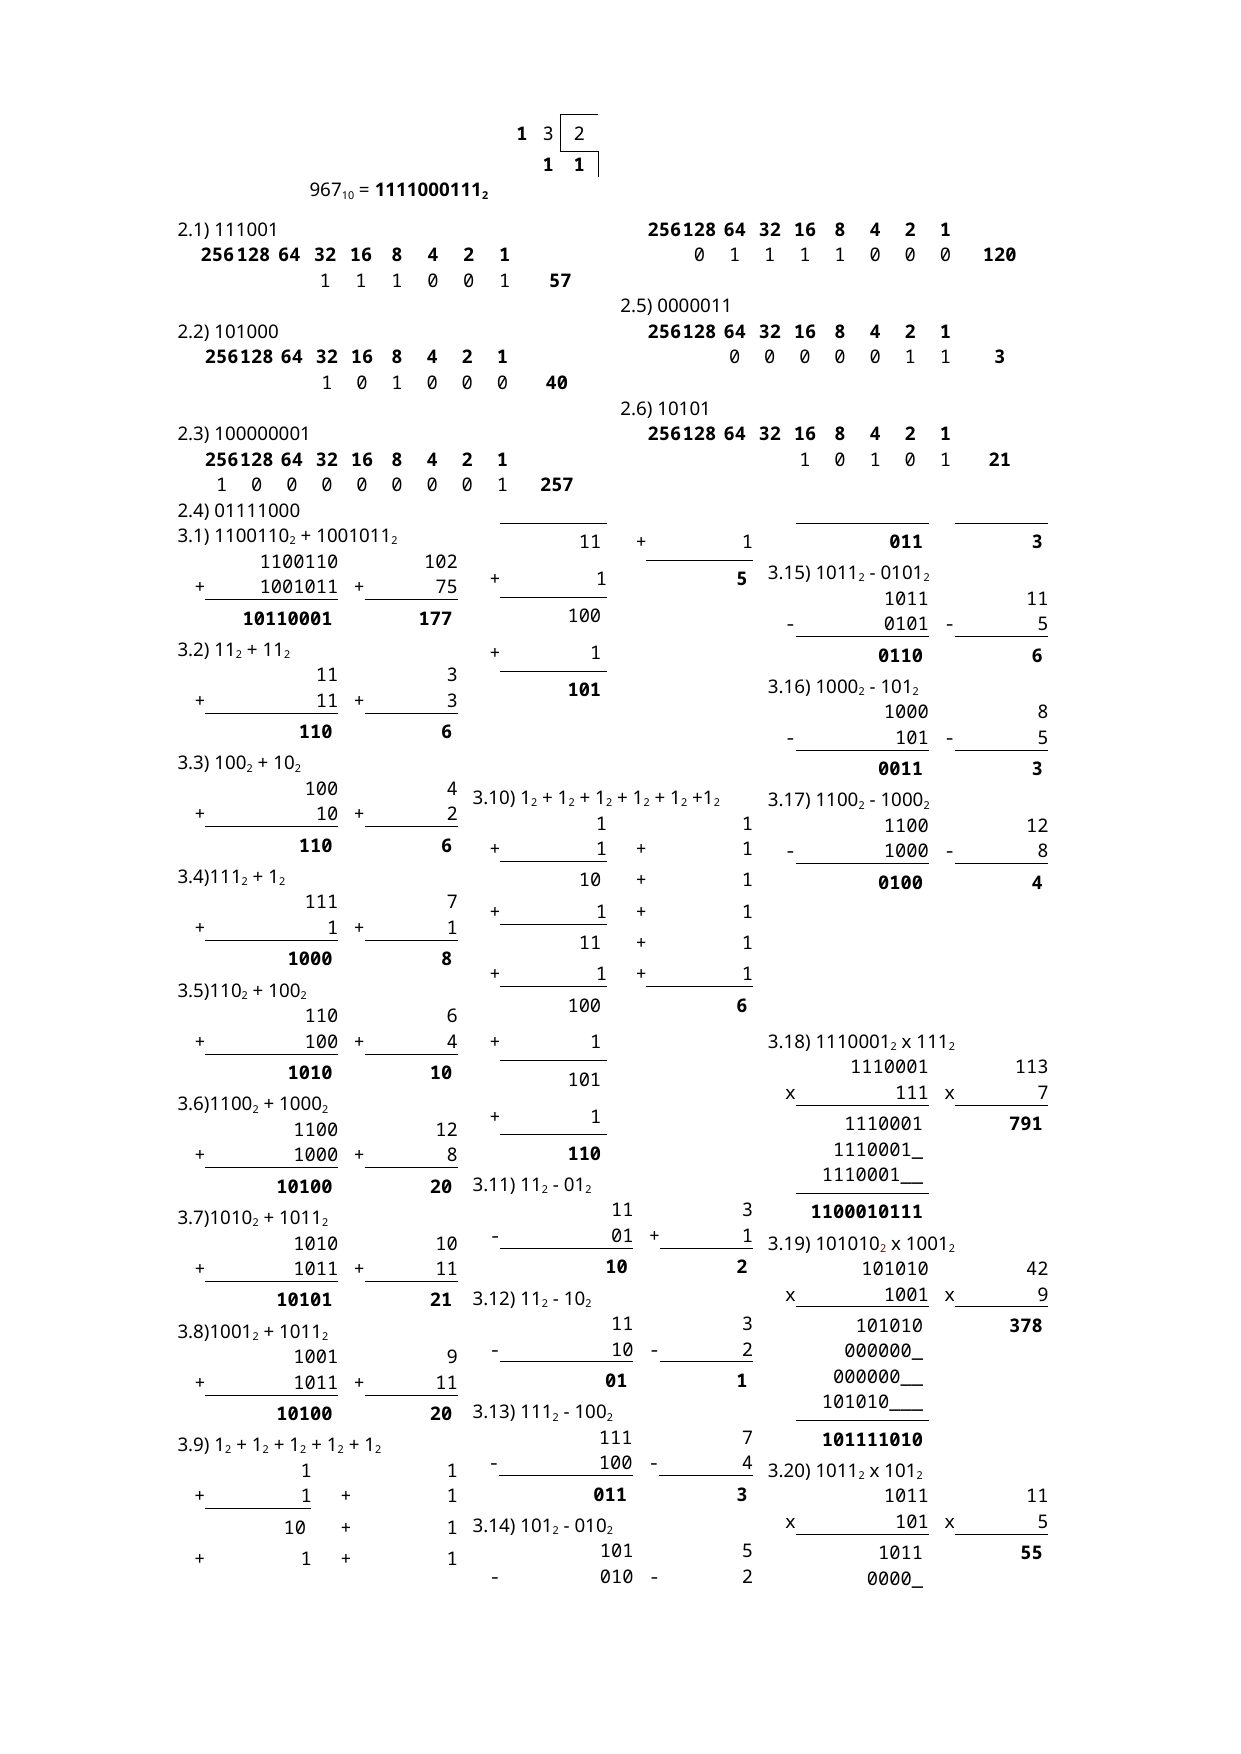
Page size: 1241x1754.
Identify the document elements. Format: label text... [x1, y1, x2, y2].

table_header 32 [307, 242, 343, 267]
table_cell [942, 1420, 955, 1457]
table_cell + [487, 634, 500, 671]
table_cell + [351, 914, 364, 940]
table_cell [717, 446, 752, 471]
table_cell 10110001 [205, 600, 338, 636]
table_cell 1011 [205, 1255, 338, 1281]
table_cell - [783, 838, 796, 863]
table_header [646, 1310, 660, 1336]
table_cell [633, 597, 646, 634]
table_cell 57 [523, 267, 598, 293]
table_header [338, 1457, 351, 1483]
table_header [192, 1457, 205, 1483]
table_cell 6 [365, 714, 458, 750]
table_cell [646, 1361, 660, 1398]
table_cell [633, 1563, 646, 1589]
table_cell 0110 [796, 637, 928, 673]
table_cell 1000 [796, 838, 928, 863]
table_cell 2 [660, 1563, 753, 1589]
table_header [351, 662, 364, 687]
table_cell [783, 1534, 796, 1596]
table_header 1 [928, 420, 963, 446]
table_cell 3 [365, 687, 458, 713]
table_header [192, 1344, 205, 1369]
table_cell + [192, 914, 205, 940]
table_cell 11 [500, 524, 607, 559]
table_cell [633, 1336, 646, 1361]
table_header [929, 585, 942, 611]
table_cell [204, 369, 239, 395]
table_cell [942, 523, 955, 559]
table_cell x [783, 1508, 796, 1534]
table_cell 4 [659, 1450, 753, 1475]
table_cell [311, 1483, 338, 1508]
table_header 64 [271, 242, 307, 267]
table_cell [929, 1420, 942, 1457]
table_cell 1 [646, 898, 753, 923]
table_cell [351, 1054, 364, 1091]
table_cell [633, 986, 646, 1023]
table_header 1 [928, 216, 963, 242]
list 3.6)11002 + 10002 [177, 1091, 472, 1116]
table_cell 0 [857, 242, 892, 267]
table_header [929, 1483, 942, 1508]
table_cell 1 [787, 446, 822, 471]
table_cell 100 [500, 987, 607, 1023]
table_cell 101 [796, 1508, 928, 1534]
table_header [942, 1483, 955, 1508]
table_cell [607, 560, 633, 597]
table_cell 0 [415, 267, 451, 293]
table_cell [646, 1023, 753, 1060]
table_header 4 [414, 344, 449, 369]
table_header 256 [204, 446, 239, 471]
table_cell [311, 1545, 338, 1571]
table_cell + [192, 1483, 205, 1508]
table_cell 177 [365, 600, 458, 636]
table_cell 20 [365, 1396, 458, 1432]
table_cell 1 [343, 267, 379, 293]
table_cell [311, 1508, 338, 1545]
table_header [338, 1344, 351, 1369]
table_cell 6 [365, 827, 458, 863]
table_cell 791 [955, 1106, 1048, 1193]
table_header [338, 889, 351, 914]
table_cell 01 [500, 1362, 633, 1398]
table_cell [633, 671, 646, 708]
table_cell 0 [682, 242, 717, 267]
table_cell [487, 1475, 499, 1512]
table_cell 011 [499, 1476, 632, 1512]
table_header [783, 812, 796, 838]
table_header 32 [752, 318, 787, 344]
table_header 2 [450, 446, 484, 471]
table_cell [783, 1105, 796, 1193]
table_cell 7 [955, 1079, 1048, 1104]
list 3.12) 112 - 102 [472, 1285, 768, 1310]
table_cell + [192, 1142, 205, 1167]
table_cell 100 [499, 1450, 632, 1475]
table_header [942, 812, 955, 838]
table_cell 0 [822, 446, 857, 471]
table_cell 2 [365, 801, 458, 826]
table_cell [235, 267, 271, 293]
table_cell 1 [857, 446, 892, 471]
table_cell 1 [500, 1023, 607, 1060]
table_header 1 [928, 318, 963, 344]
list 3.9) 12 + 12 + 12 + 12 + 12 [177, 1432, 472, 1457]
table_cell 0 [414, 471, 449, 497]
table_cell 3 [536, 114, 560, 151]
table_header 128 [235, 242, 271, 267]
table_header [338, 1003, 351, 1028]
table_cell 101010 000000_ 000000__ 101010___ [796, 1307, 928, 1420]
table_header 1000 [796, 699, 928, 724]
table_header 11 [205, 662, 338, 687]
table_cell 0 [787, 344, 822, 369]
table_cell + [192, 1028, 205, 1053]
table_cell [356, 114, 399, 151]
table_header [963, 420, 1036, 446]
table_header 5 [660, 1538, 753, 1563]
table_cell 1 [646, 961, 753, 986]
table_header [192, 889, 205, 914]
table_cell 1 [536, 151, 560, 177]
table_cell [929, 611, 942, 636]
table_cell 10 [365, 1055, 458, 1091]
table_cell + [487, 1023, 500, 1060]
table_header 1100 [796, 812, 928, 838]
table_header 8 [379, 446, 414, 471]
table_header [942, 1054, 955, 1079]
table_cell 5 [646, 561, 753, 597]
table_cell - [646, 1563, 660, 1589]
table_header 16 [344, 446, 379, 471]
table_header 11 [955, 585, 1048, 611]
table_cell - [942, 724, 955, 750]
table_cell [607, 523, 633, 559]
table_cell [647, 242, 682, 267]
table_cell 1 [379, 369, 414, 395]
table_cell 6 [646, 987, 753, 1023]
table_cell [633, 560, 646, 597]
table_cell 1 [500, 634, 607, 671]
table_header 111 [205, 889, 338, 914]
table_cell 101 [500, 1061, 607, 1097]
table_cell 10 [500, 1336, 633, 1361]
table_cell 3 [963, 344, 1036, 369]
table_cell 0 [752, 344, 787, 369]
table_cell 0 [893, 242, 927, 267]
table_cell + [487, 835, 500, 861]
table_cell [633, 1134, 646, 1171]
table_cell 9 [955, 1281, 1048, 1306]
table_cell [682, 344, 717, 369]
table_cell [633, 1222, 646, 1248]
table_cell [607, 671, 633, 708]
table_header [783, 1054, 796, 1079]
table_header 32 [752, 216, 787, 242]
list 3.4)1112 + 12 [177, 863, 472, 889]
table_cell [607, 861, 633, 898]
table_cell [338, 826, 351, 863]
table_header 8 [822, 216, 857, 242]
text 3.1) 11001102 + 10010112 [177, 522, 472, 548]
table_cell [633, 1060, 646, 1097]
table_cell [487, 1248, 500, 1285]
table_cell 1 [205, 1483, 311, 1508]
table_cell [255, 151, 307, 177]
table_header 8 [822, 318, 857, 344]
table_cell 1000 [205, 1142, 338, 1167]
list 3.15) 10112 - 01012 [768, 559, 1063, 585]
table_cell + [351, 1028, 364, 1053]
table_header 256 [647, 420, 682, 446]
table_cell [351, 1395, 364, 1432]
table_cell [255, 114, 307, 151]
table_cell 5 [955, 724, 1048, 750]
table_header [929, 1054, 942, 1079]
table_cell [646, 1134, 753, 1171]
table_cell + [338, 1508, 351, 1545]
table_header 64 [274, 344, 309, 369]
table_cell 8 [365, 941, 458, 977]
table_cell + [351, 574, 364, 599]
table_cell [487, 924, 500, 961]
table_header 1 [205, 1457, 311, 1483]
table_cell 11 [365, 1369, 458, 1394]
table_header [351, 548, 364, 573]
table_cell [929, 523, 942, 559]
table_header 8 [379, 344, 414, 369]
table_header [338, 1230, 351, 1255]
table_cell 0 [344, 471, 379, 497]
text 96710 = 11110001112 [177, 177, 620, 202]
table_cell [942, 1534, 955, 1596]
table_header 2 [451, 242, 486, 267]
table_header [646, 1197, 660, 1222]
table_header 4 [365, 775, 458, 801]
table_cell [192, 1281, 205, 1318]
table_header 113 [955, 1054, 1048, 1079]
table_header [633, 1538, 646, 1563]
table_cell 1 [660, 1362, 753, 1398]
table_cell [607, 634, 633, 671]
table_cell 1 [486, 267, 522, 293]
table_cell 1 [500, 1097, 607, 1134]
table_cell 1 [351, 1508, 458, 1545]
table_cell [487, 523, 500, 559]
table_header [338, 662, 351, 687]
table_header 3 [660, 1310, 753, 1336]
table_cell [646, 1097, 753, 1134]
table_cell [929, 1105, 942, 1193]
text 2.6) 10101 [620, 395, 1063, 420]
list 3.17) 11002 - 10002 [768, 787, 1063, 812]
table_cell [487, 1134, 500, 1171]
table_cell 378 [955, 1307, 1048, 1420]
table_cell [783, 523, 796, 559]
table_cell [508, 151, 536, 177]
table_cell [487, 1361, 500, 1398]
table_cell 1 [646, 835, 753, 861]
table_header 16 [344, 344, 379, 369]
table_cell 4 [955, 864, 1048, 900]
table_cell 10 [500, 862, 607, 898]
table_header [338, 1116, 351, 1142]
table_cell [487, 986, 500, 1023]
table_cell [338, 801, 351, 826]
text 2.3) 100000001 [177, 420, 620, 446]
table_cell 1010 [205, 1055, 338, 1091]
table_cell 0 [893, 446, 927, 471]
table_cell + [633, 924, 646, 961]
table_cell 01 [500, 1222, 633, 1248]
table_cell 011 [796, 524, 928, 559]
table_cell 75 [365, 574, 458, 599]
table_cell [646, 671, 753, 708]
table_cell [607, 961, 633, 986]
table_cell x [942, 1508, 955, 1534]
table_cell + [633, 861, 646, 898]
table_cell [199, 114, 255, 151]
table_cell 110 [205, 714, 338, 750]
table_header 2 [450, 344, 484, 369]
table_header 256 [199, 242, 235, 267]
table_cell 0 [414, 369, 449, 395]
table_header [633, 1197, 646, 1222]
list 3.19) 1010102 x 10012 [768, 1230, 1063, 1255]
table_cell 100 [500, 598, 607, 634]
table_cell 21 [365, 1282, 458, 1318]
table_cell 1000 [205, 941, 338, 977]
table_cell [308, 114, 356, 151]
table_cell [955, 1420, 1048, 1457]
table_cell [633, 1450, 646, 1475]
table_cell 20 [365, 1168, 458, 1204]
table_cell [607, 924, 633, 961]
table_cell [338, 940, 351, 977]
table_cell 1 [205, 914, 338, 940]
table_cell + [351, 1142, 364, 1167]
table_cell [783, 863, 796, 900]
table_cell + [633, 898, 646, 923]
table_cell [607, 1023, 633, 1060]
table_header 256 [647, 318, 682, 344]
table_cell 11 [500, 925, 607, 961]
table_cell [338, 914, 351, 940]
table_cell [783, 636, 796, 673]
table_cell [783, 1420, 796, 1457]
table_cell 0 [309, 471, 344, 497]
table_cell 10 [205, 1509, 311, 1545]
table_cell [929, 863, 942, 900]
table_header 11 [500, 1197, 633, 1222]
table_cell [607, 898, 633, 923]
table_header 1001 [205, 1344, 338, 1369]
table_cell 1 [822, 242, 857, 267]
table_header [351, 1344, 364, 1369]
table_cell [271, 267, 307, 293]
text 2.2) 101000 [177, 318, 620, 344]
table_cell [929, 1534, 942, 1596]
table_header 16 [787, 216, 822, 242]
table_cell [338, 687, 351, 713]
table_cell x [783, 1079, 796, 1104]
text 2.1) 111001 [177, 216, 620, 242]
table_header 100 [205, 775, 338, 801]
table_cell [752, 446, 787, 471]
table_header 4 [415, 242, 451, 267]
table_cell 1 [646, 861, 753, 898]
table_header 4 [857, 420, 892, 446]
table_cell [607, 986, 633, 1023]
table_cell [192, 1167, 205, 1204]
table_cell 1 [928, 344, 963, 369]
table_cell - [487, 1336, 500, 1361]
table_cell [192, 1508, 205, 1545]
table_cell 1 [379, 267, 415, 293]
table_header 1 [485, 446, 520, 471]
table_cell 1 [787, 242, 822, 267]
table_cell [338, 1167, 351, 1204]
table_header [338, 775, 351, 801]
table_cell [942, 1193, 955, 1230]
table_header [783, 699, 796, 724]
list 3.20) 10112 x 1012 [768, 1457, 1063, 1483]
table_cell 1 [646, 523, 753, 559]
table_header 42 [955, 1255, 1048, 1281]
table_header 16 [343, 242, 379, 267]
table_cell + [633, 835, 646, 861]
table_cell + [338, 1545, 351, 1571]
table_cell [646, 634, 753, 671]
table_cell 101111010 [796, 1421, 928, 1457]
table_cell 40 [520, 369, 593, 395]
table_header [192, 548, 205, 573]
table_cell 1 [508, 114, 536, 151]
table_header 64 [717, 216, 752, 242]
table_cell [607, 835, 633, 861]
table_cell 55 [955, 1535, 1048, 1596]
table_header 256 [647, 216, 682, 242]
table_cell 3 [955, 751, 1048, 787]
table_cell [633, 1361, 646, 1398]
table_header 9 [365, 1344, 458, 1369]
table_cell [783, 1306, 796, 1420]
table_cell [646, 1248, 660, 1285]
table_cell [239, 369, 274, 395]
table_header 64 [717, 420, 752, 446]
table_cell [400, 114, 440, 151]
table_cell 0 [485, 369, 520, 395]
table_cell 010 [500, 1563, 633, 1589]
table_cell + [487, 961, 500, 986]
table_cell - [646, 1450, 659, 1475]
table_cell + [338, 1483, 351, 1508]
table_cell [647, 446, 682, 471]
table_cell [929, 750, 942, 787]
table_header 12 [955, 812, 1048, 838]
table_cell [487, 597, 500, 634]
table_header 1 [485, 344, 520, 369]
table_header 2 [893, 420, 927, 446]
table_cell [351, 1281, 364, 1318]
table_header [963, 216, 1036, 242]
table_header 64 [274, 446, 309, 471]
table_cell [646, 1060, 753, 1097]
table_header [942, 1255, 955, 1281]
table_cell 120 [963, 242, 1036, 267]
table_cell + [192, 1545, 205, 1571]
table_header 32 [309, 446, 344, 471]
table_cell [192, 1054, 205, 1091]
table_cell 8 [955, 838, 1048, 863]
table_header [520, 446, 593, 471]
table_header 8 [955, 699, 1048, 724]
table_cell + [192, 801, 205, 826]
table_cell 2 [660, 1336, 753, 1361]
table_cell 1 [500, 898, 607, 923]
table_cell + [192, 1255, 205, 1281]
table_cell 1 [560, 152, 598, 177]
table_header [607, 810, 633, 835]
table_cell [476, 114, 508, 151]
table_header 111 [499, 1424, 632, 1449]
table_header 64 [717, 318, 752, 344]
table_header 12 [365, 1116, 458, 1142]
table_cell 3 [955, 524, 1048, 559]
list 3.7)10102 + 10112 [177, 1204, 472, 1230]
table_cell [783, 750, 796, 787]
table_cell [682, 446, 717, 471]
table_cell [929, 724, 942, 750]
table_cell + [487, 1097, 500, 1134]
list 3.14) 1012 - 0102 [472, 1512, 768, 1538]
table_cell [955, 1193, 1048, 1230]
table_cell [338, 1028, 351, 1053]
list 3.10) 12 + 12 + 12 + 12 + 12 +12 [472, 784, 768, 810]
table_header 128 [239, 446, 274, 471]
table_cell [942, 636, 955, 673]
table_cell + [633, 523, 646, 559]
table_cell [400, 151, 440, 177]
table_cell + [351, 1255, 364, 1281]
table_cell + [487, 898, 500, 923]
table_cell [338, 1054, 351, 1091]
table_header [783, 1255, 796, 1281]
table_cell 0 [451, 267, 486, 293]
table_header 1 [486, 242, 522, 267]
table_header 1110001 [796, 1054, 928, 1079]
text 2.5) 0000011 [620, 293, 1063, 318]
table_header [633, 1310, 646, 1336]
table_header [487, 810, 500, 835]
table_cell [199, 151, 255, 177]
table_header [351, 775, 364, 801]
table_cell 1 [646, 924, 753, 961]
table_cell 1 [204, 471, 239, 497]
table_header [929, 1255, 942, 1281]
table_cell 0 [239, 471, 274, 497]
table_cell - [783, 611, 796, 636]
table_cell [607, 1097, 633, 1134]
table_cell 1110001 1110001_ 1110001__ [796, 1106, 928, 1193]
table_header 8 [822, 420, 857, 446]
table_cell [351, 940, 364, 977]
table_header [646, 1424, 659, 1449]
table_header [963, 318, 1036, 344]
table_cell 6 [955, 637, 1048, 673]
table_header 110 [205, 1003, 338, 1028]
table_cell [607, 597, 633, 634]
table_cell 1 [309, 369, 344, 395]
table_cell - [942, 611, 955, 636]
table_header 6 [365, 1003, 458, 1028]
table_cell 100 [205, 1028, 338, 1053]
table_cell - [646, 1336, 660, 1361]
table_cell [942, 863, 955, 900]
table_cell [487, 1060, 500, 1097]
table_cell [338, 1369, 351, 1394]
table_header 11 [500, 1310, 633, 1336]
table_cell 8 [365, 1142, 458, 1167]
table_cell [487, 671, 500, 708]
table_cell [929, 1306, 942, 1420]
table_cell 1 [500, 835, 607, 861]
table_cell 21 [963, 446, 1036, 471]
table_cell 0 [344, 369, 379, 395]
table_header 7 [365, 889, 458, 914]
table_header 128 [682, 318, 717, 344]
table_header 1011 [796, 585, 928, 611]
table_header [929, 699, 942, 724]
table_cell + [646, 1222, 660, 1248]
list 3.13) 1112 - 1002 [472, 1398, 768, 1424]
table_header 1 [646, 810, 753, 835]
list 3.11) 112 - 012 [472, 1171, 768, 1197]
table_cell [647, 344, 682, 369]
table_header [487, 1538, 500, 1563]
table_cell [929, 1281, 942, 1306]
table_cell 10101 [205, 1282, 338, 1318]
table_cell 10 [500, 1249, 633, 1285]
table_header 7 [659, 1424, 753, 1449]
text 3.18) 11100012 x 1112 [768, 1028, 1063, 1053]
table_cell [607, 1134, 633, 1171]
table_cell - [487, 1222, 500, 1248]
table_cell 2 [660, 1249, 753, 1285]
table_header 3 [365, 662, 458, 687]
table_cell + [487, 560, 500, 597]
table_cell [192, 599, 205, 636]
table_header [929, 812, 942, 838]
table_cell [633, 634, 646, 671]
table_cell [338, 1255, 351, 1281]
table_header [311, 1457, 338, 1483]
table_cell [440, 151, 476, 177]
table_cell + [351, 1369, 364, 1394]
table_header [487, 1197, 500, 1222]
table_cell [633, 1097, 646, 1134]
table_header 3 [660, 1197, 753, 1222]
table_cell x [783, 1281, 796, 1306]
table_cell [192, 940, 205, 977]
table_header 32 [752, 420, 787, 446]
text 2.4) 01111000 [177, 497, 620, 522]
table_cell x [942, 1281, 955, 1306]
table_header 1011 [796, 1483, 928, 1508]
table_cell 0 [857, 344, 892, 369]
table_cell [199, 267, 235, 293]
table_cell [351, 599, 364, 636]
table_cell 0 [450, 369, 484, 395]
table_cell [633, 1248, 646, 1285]
table_cell [633, 1475, 646, 1512]
table_cell [633, 1023, 646, 1060]
table_cell 101 [500, 672, 607, 708]
table_cell [476, 151, 508, 177]
table_header [523, 242, 598, 267]
table_header 2 [893, 216, 927, 242]
table_cell 1 [500, 560, 607, 597]
table_cell [646, 597, 753, 634]
table_cell [338, 713, 351, 750]
table_cell [929, 1193, 942, 1230]
table_cell + [351, 801, 364, 826]
table_header 4 [857, 318, 892, 344]
table_header 1 [351, 1457, 458, 1483]
table_header [783, 1483, 796, 1508]
table_cell [929, 1508, 942, 1534]
table_cell x [942, 1079, 955, 1104]
table_header 128 [239, 344, 274, 369]
table_cell [338, 1395, 351, 1432]
table_cell 0 [928, 242, 963, 267]
table_cell 0101 [796, 611, 928, 636]
table_cell 3 [659, 1476, 753, 1512]
table_cell [192, 713, 205, 750]
table_cell 1 [893, 344, 927, 369]
table_cell + [351, 687, 364, 713]
table_header 128 [682, 420, 717, 446]
table_header [487, 1310, 500, 1336]
table_cell [192, 826, 205, 863]
table_header [942, 585, 955, 611]
table_cell 10100 [205, 1168, 338, 1204]
table_cell 0 [450, 471, 484, 497]
table_cell [351, 1167, 364, 1204]
table_header [192, 1116, 205, 1142]
table_header 102 [365, 548, 458, 573]
table_header 16 [787, 318, 822, 344]
table_cell [351, 826, 364, 863]
table_cell + [192, 687, 205, 713]
table_cell 10100 [205, 1396, 338, 1432]
table_cell - [487, 1450, 499, 1475]
table_cell 0 [274, 471, 309, 497]
table_cell - [942, 838, 955, 863]
table_cell [351, 713, 364, 750]
table_header 16 [787, 420, 822, 446]
table_cell 1011 0000_ [796, 1535, 928, 1596]
table_cell 2 [561, 115, 598, 151]
table_cell [274, 369, 309, 395]
table_cell 1 [365, 914, 458, 940]
table_cell [192, 1395, 205, 1432]
table_cell [929, 838, 942, 863]
table_header [192, 1003, 205, 1028]
table_cell 11 [365, 1255, 458, 1281]
table_cell - [783, 724, 796, 750]
table_cell 1 [752, 242, 787, 267]
table_header 4 [414, 446, 449, 471]
table_header [338, 548, 351, 573]
table_header 256 [204, 344, 239, 369]
table_header 10 [365, 1230, 458, 1255]
table_cell 0 [822, 344, 857, 369]
list 3.16) 10002 - 1012 [768, 673, 1063, 699]
table_cell [487, 861, 500, 898]
table_cell [929, 1079, 942, 1104]
table_cell 257 [520, 471, 593, 497]
table_cell 110 [205, 827, 338, 863]
table_cell [338, 574, 351, 599]
table_header 101 [500, 1538, 633, 1563]
table_header [783, 585, 796, 611]
table_header [520, 344, 593, 369]
table_cell [646, 1475, 659, 1512]
table_header 1100 [205, 1116, 338, 1142]
table_header 32 [309, 344, 344, 369]
table_cell 5 [955, 611, 1048, 636]
table_header 128 [682, 216, 717, 242]
table_cell 1 [717, 242, 752, 267]
table_cell 111 [796, 1079, 928, 1104]
table_header [646, 1538, 660, 1563]
list 3.3) 1002 + 102 [177, 750, 472, 775]
table_cell 1001 [796, 1281, 928, 1306]
table_header 4 [857, 216, 892, 242]
table_header [633, 1424, 646, 1449]
table_cell 0 [717, 344, 752, 369]
table_cell 5 [955, 1508, 1048, 1534]
table_header 1 [500, 810, 607, 835]
table_cell + [192, 1369, 205, 1394]
table_header [192, 662, 205, 687]
table_cell 0011 [796, 751, 928, 787]
table_cell [942, 750, 955, 787]
table_header 101010 [796, 1255, 928, 1281]
table_cell 10 [205, 801, 338, 826]
table_cell [308, 151, 356, 177]
table_cell 0100 [796, 864, 928, 900]
table_header [192, 775, 205, 801]
table_cell + [633, 961, 646, 986]
table_cell + [192, 574, 205, 599]
table_cell [607, 1060, 633, 1097]
table_cell 1 [205, 1545, 311, 1571]
table_header [487, 1424, 499, 1449]
table_cell [929, 636, 942, 673]
table_header [633, 810, 646, 835]
table_header [942, 699, 955, 724]
table_cell [783, 1193, 796, 1230]
table_cell 0 [379, 471, 414, 497]
table_cell 1 [500, 961, 607, 986]
table_header [351, 1230, 364, 1255]
table_cell [942, 1306, 955, 1420]
table_cell [356, 151, 399, 177]
table_cell 1100010111 [796, 1194, 928, 1230]
table_header [351, 1116, 364, 1142]
table_header [351, 1003, 364, 1028]
table_cell [338, 1281, 351, 1318]
table_header 1100110 [205, 548, 338, 573]
table_cell 1 [485, 471, 520, 497]
table_header [192, 1230, 205, 1255]
table_cell 1001011 [205, 574, 338, 599]
list 3.8)10012 + 10112 [177, 1318, 472, 1343]
table_cell [338, 1142, 351, 1167]
table_header 2 [893, 318, 927, 344]
table_cell 1 [660, 1222, 753, 1248]
table_cell 11 [205, 687, 338, 713]
table_cell 1011 [205, 1369, 338, 1394]
table_cell 1 [351, 1483, 458, 1508]
table_cell 1 [928, 446, 963, 471]
table_header 11 [955, 1483, 1048, 1508]
table_cell [338, 599, 351, 636]
table_cell [440, 114, 476, 151]
table_cell 1 [351, 1545, 458, 1571]
table_cell - [487, 1563, 500, 1589]
list 3.5)1102 + 1002 [177, 977, 472, 1002]
table_header [351, 889, 364, 914]
table_cell 1 [307, 267, 343, 293]
table_header 1010 [205, 1230, 338, 1255]
table_cell 4 [365, 1028, 458, 1053]
list 3.2) 112 + 112 [177, 636, 472, 662]
table_cell 110 [500, 1135, 607, 1171]
table_cell [942, 1105, 955, 1193]
table_header 8 [379, 242, 415, 267]
table_cell 101 [796, 724, 928, 750]
